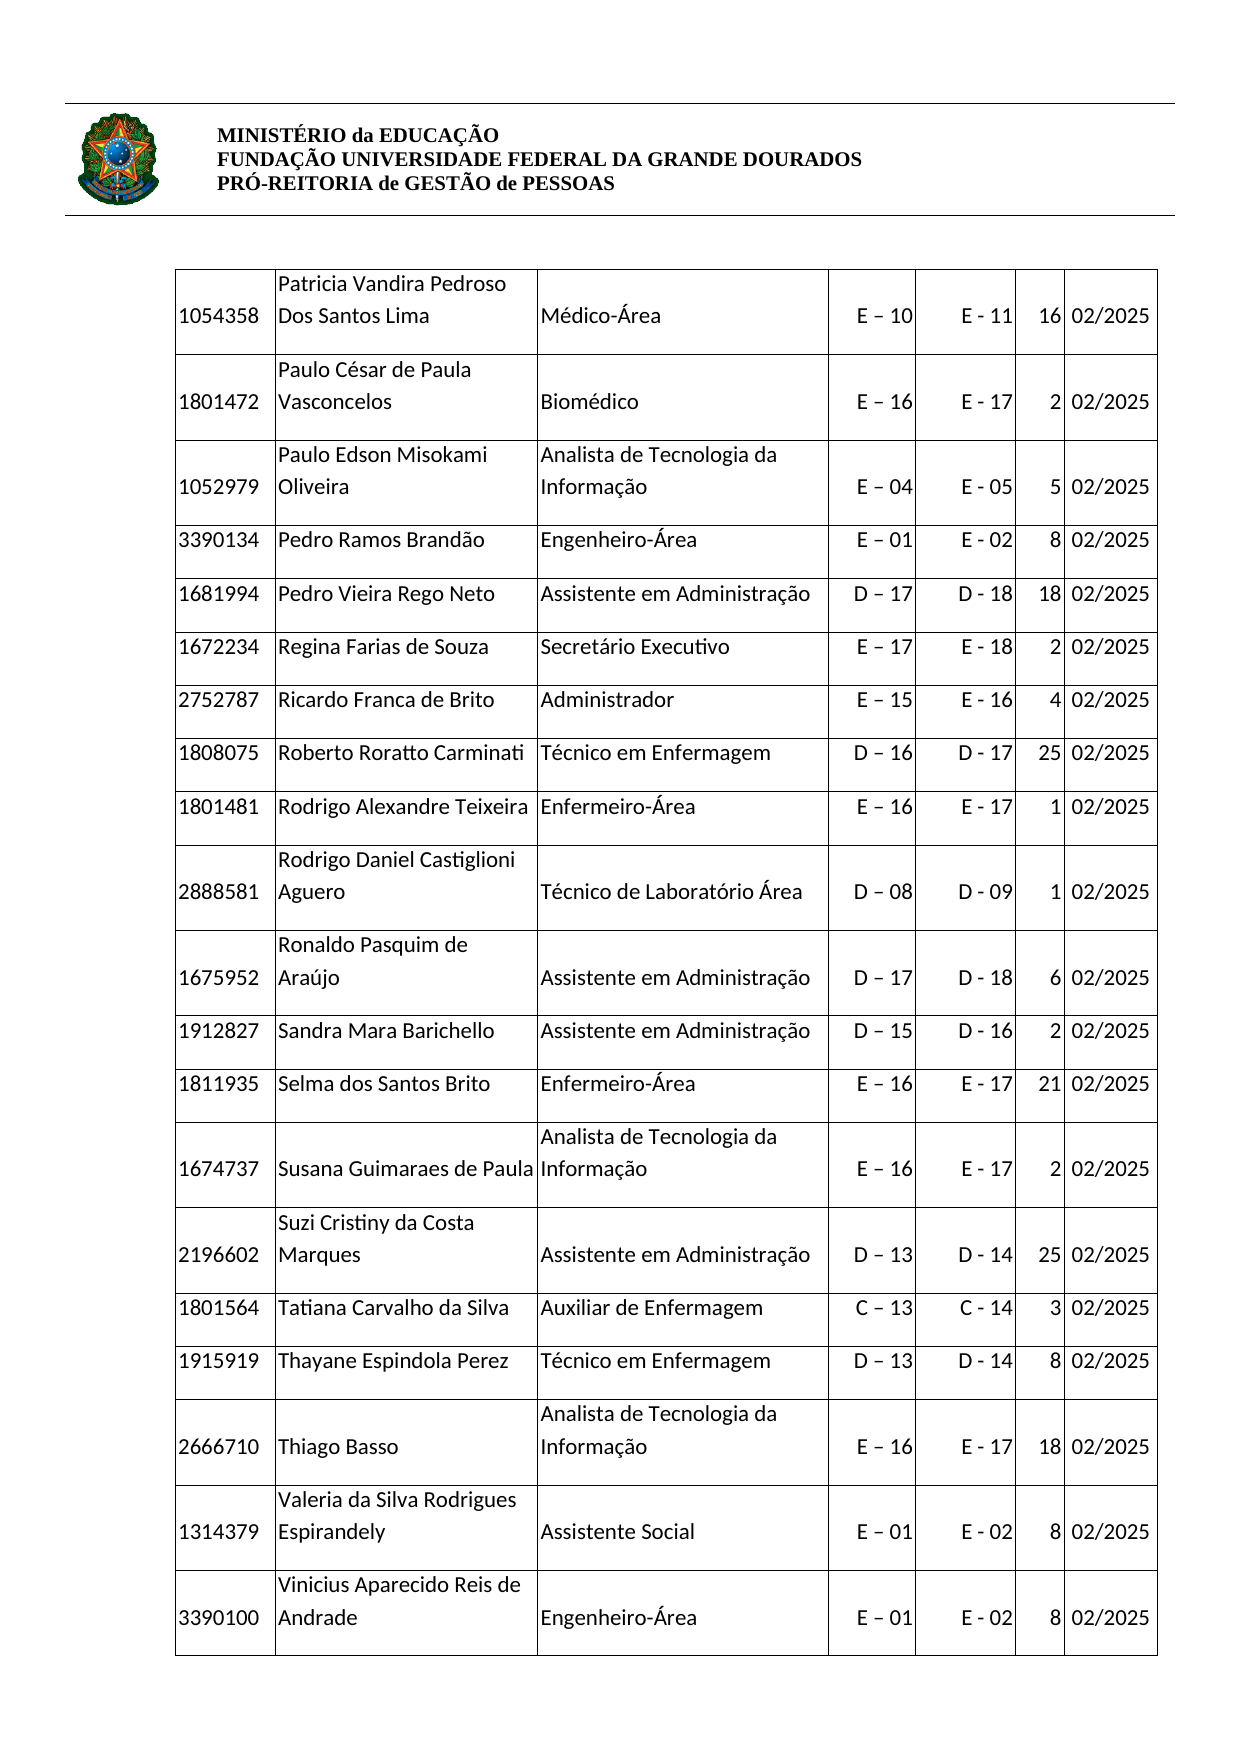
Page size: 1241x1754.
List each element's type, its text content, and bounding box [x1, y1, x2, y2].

table_cell 8 [1016, 526, 1064, 578]
table_cell Patricia Vandira Pedroso Dos Santos Lima [276, 270, 537, 354]
table_cell Analista de Tecnologia da Informação [538, 441, 828, 525]
table_cell 1915919 [176, 1347, 275, 1399]
table_cell Thiago Basso [276, 1400, 537, 1484]
table_cell Enfermeiro-Área [538, 792, 828, 844]
table_cell 21 [1016, 1070, 1064, 1122]
table_cell 1314379 [176, 1486, 275, 1570]
table_cell Sandra Mara Barichello [276, 1016, 537, 1068]
table_cell Tatiana Carvalho da Silva [276, 1294, 537, 1346]
table_cell 1801472 [176, 355, 275, 440]
table_cell Técnico em Enfermagem [538, 739, 828, 791]
table_cell Assistente Social [538, 1486, 828, 1570]
table_cell 4 [1016, 686, 1064, 738]
table_cell 3390100 [176, 1571, 275, 1655]
table_cell Paulo César de Paula Vasconcelos [276, 355, 537, 440]
table_cell 3 [1016, 1294, 1064, 1346]
table_cell Ricardo Franca de Brito [276, 686, 537, 738]
table_cell 2666710 [176, 1400, 275, 1484]
table_cell E - 17 [916, 1123, 1015, 1207]
table_cell Técnico de Laboratório Área [538, 846, 828, 930]
table_cell 02/2025 [1065, 846, 1157, 930]
table_cell 02/2025 [1065, 739, 1157, 791]
table_cell 1681994 [176, 579, 275, 632]
table_cell 2196602 [176, 1208, 275, 1293]
table_cell 2 [1016, 1123, 1064, 1207]
table_cell Roberto Roratto Carminati [276, 739, 537, 791]
table_cell D – 16 [829, 739, 915, 791]
table_cell Analista de Tecnologia da Informação [538, 1123, 828, 1207]
table_cell 02/2025 [1065, 686, 1157, 738]
table_cell Rodrigo Alexandre Teixeira [276, 792, 537, 844]
table_cell 2 [1016, 1016, 1064, 1068]
table_cell Suzi Cristiny da Costa Marques [276, 1208, 537, 1293]
table_cell Auxiliar de Enfermagem [538, 1294, 828, 1346]
table_cell C – 13 [829, 1294, 915, 1346]
table_cell Selma dos Santos Brito [276, 1070, 537, 1122]
table_cell E – 16 [829, 355, 915, 440]
table_cell 02/2025 [1065, 1571, 1157, 1655]
table_cell 1674737 [176, 1123, 275, 1207]
table_cell 02/2025 [1065, 1400, 1157, 1484]
table_cell E – 10 [829, 270, 915, 354]
table_cell D - 17 [916, 739, 1015, 791]
table_cell 25 [1016, 739, 1064, 791]
table_cell D – 13 [829, 1208, 915, 1293]
table_cell 1811935 [176, 1070, 275, 1122]
table_cell E – 16 [829, 1123, 915, 1207]
table_cell 02/2025 [1065, 1123, 1157, 1207]
table_cell D – 15 [829, 1016, 915, 1068]
table_cell 02/2025 [1065, 1486, 1157, 1570]
table_cell 8 [1016, 1347, 1064, 1399]
table_cell D - 16 [916, 1016, 1015, 1068]
table_cell Biomédico [538, 355, 828, 440]
table_cell E - 17 [916, 1400, 1015, 1484]
table_cell Paulo Edson Misokami Oliveira [276, 441, 537, 525]
table_cell C - 14 [916, 1294, 1015, 1346]
table_cell Pedro Ramos Brandão [276, 526, 537, 578]
table_cell D - 18 [916, 931, 1015, 1015]
table_cell Enfermeiro-Área [538, 1070, 828, 1122]
table_cell 2888581 [176, 846, 275, 930]
table_cell 02/2025 [1065, 931, 1157, 1015]
table_cell Pedro Vieira Rego Neto [276, 579, 537, 632]
table_cell Vinicius Aparecido Reis de Andrade [276, 1571, 537, 1655]
table_cell D – 08 [829, 846, 915, 930]
table_cell 25 [1016, 1208, 1064, 1293]
table_cell Engenheiro-Área [538, 526, 828, 578]
table_cell E – 17 [829, 633, 915, 685]
table_cell 1808075 [176, 739, 275, 791]
table_cell 02/2025 [1065, 1016, 1157, 1068]
table_cell 1672234 [176, 633, 275, 685]
table_cell 02/2025 [1065, 1347, 1157, 1399]
table_cell D – 13 [829, 1347, 915, 1399]
table_cell 02/2025 [1065, 633, 1157, 685]
table_cell E – 01 [829, 1486, 915, 1570]
table_cell Técnico em Enfermagem [538, 1347, 828, 1399]
table_cell Assistente em Administração [538, 1208, 828, 1293]
table_cell 5 [1016, 441, 1064, 525]
table_cell D - 09 [916, 846, 1015, 930]
table_cell E - 17 [916, 792, 1015, 844]
table_cell 1912827 [176, 1016, 275, 1068]
table_cell Assistente em Administração [538, 579, 828, 632]
table_cell D - 14 [916, 1347, 1015, 1399]
table_cell E - 02 [916, 1571, 1015, 1655]
table_cell 02/2025 [1065, 1070, 1157, 1122]
table_cell 02/2025 [1065, 579, 1157, 632]
table_cell 6 [1016, 931, 1064, 1015]
table_cell 18 [1016, 1400, 1064, 1484]
table_cell E - 11 [916, 270, 1015, 354]
table_cell E - 17 [916, 1070, 1015, 1122]
table_cell Regina Farias de Souza [276, 633, 537, 685]
table_cell 2 [1016, 355, 1064, 440]
table_cell E – 16 [829, 1400, 915, 1484]
table_cell D – 17 [829, 579, 915, 632]
table_cell 3390134 [176, 526, 275, 578]
table_cell Administrador [538, 686, 828, 738]
table_cell 02/2025 [1065, 526, 1157, 578]
table_cell 02/2025 [1065, 1208, 1157, 1293]
table_cell Secretário Executivo [538, 633, 828, 685]
table_cell Médico-Área [538, 270, 828, 354]
table_cell 02/2025 [1065, 355, 1157, 440]
table_cell D - 18 [916, 579, 1015, 632]
table_cell 1054358 [176, 270, 275, 354]
table_cell E – 04 [829, 441, 915, 525]
table_cell D - 14 [916, 1208, 1015, 1293]
table_cell 02/2025 [1065, 441, 1157, 525]
table_cell E – 01 [829, 1571, 915, 1655]
table_cell E – 15 [829, 686, 915, 738]
table_cell Assistente em Administração [538, 931, 828, 1015]
table_cell Rodrigo Daniel Castiglioni Aguero [276, 846, 537, 930]
table_cell 02/2025 [1065, 270, 1157, 354]
table_cell 8 [1016, 1571, 1064, 1655]
table_cell E – 16 [829, 1070, 915, 1122]
table_cell 02/2025 [1065, 792, 1157, 844]
table_cell 1052979 [176, 441, 275, 525]
table_cell 1 [1016, 792, 1064, 844]
table_cell Thayane Espindola Perez [276, 1347, 537, 1399]
table_cell 1801481 [176, 792, 275, 844]
picture [76, 112, 160, 207]
table_cell E - 18 [916, 633, 1015, 685]
table_cell E - 17 [916, 355, 1015, 440]
table_cell Ronaldo Pasquim de Araújo [276, 931, 537, 1015]
table_cell D – 17 [829, 931, 915, 1015]
table_cell 1 [1016, 846, 1064, 930]
table_cell Analista de Tecnologia da Informação [538, 1400, 828, 1484]
table_cell Valeria da Silva Rodrigues Espirandely [276, 1486, 537, 1570]
table_cell 16 [1016, 270, 1064, 354]
table_cell E – 01 [829, 526, 915, 578]
table_cell Susana Guimaraes de Paula [276, 1123, 537, 1207]
table_cell 18 [1016, 579, 1064, 632]
table_cell E - 02 [916, 1486, 1015, 1570]
table_cell Assistente em Administração [538, 1016, 828, 1068]
table_cell 02/2025 [1065, 1294, 1157, 1346]
table_cell 1801564 [176, 1294, 275, 1346]
table_cell E - 16 [916, 686, 1015, 738]
table_cell E – 16 [829, 792, 915, 844]
table_cell 8 [1016, 1486, 1064, 1570]
table_cell 2 [1016, 633, 1064, 685]
table_cell 2752787 [176, 686, 275, 738]
table_cell Engenheiro-Área [538, 1571, 828, 1655]
table_cell E - 02 [916, 526, 1015, 578]
table_cell 1675952 [176, 931, 275, 1015]
table_cell E - 05 [916, 441, 1015, 525]
